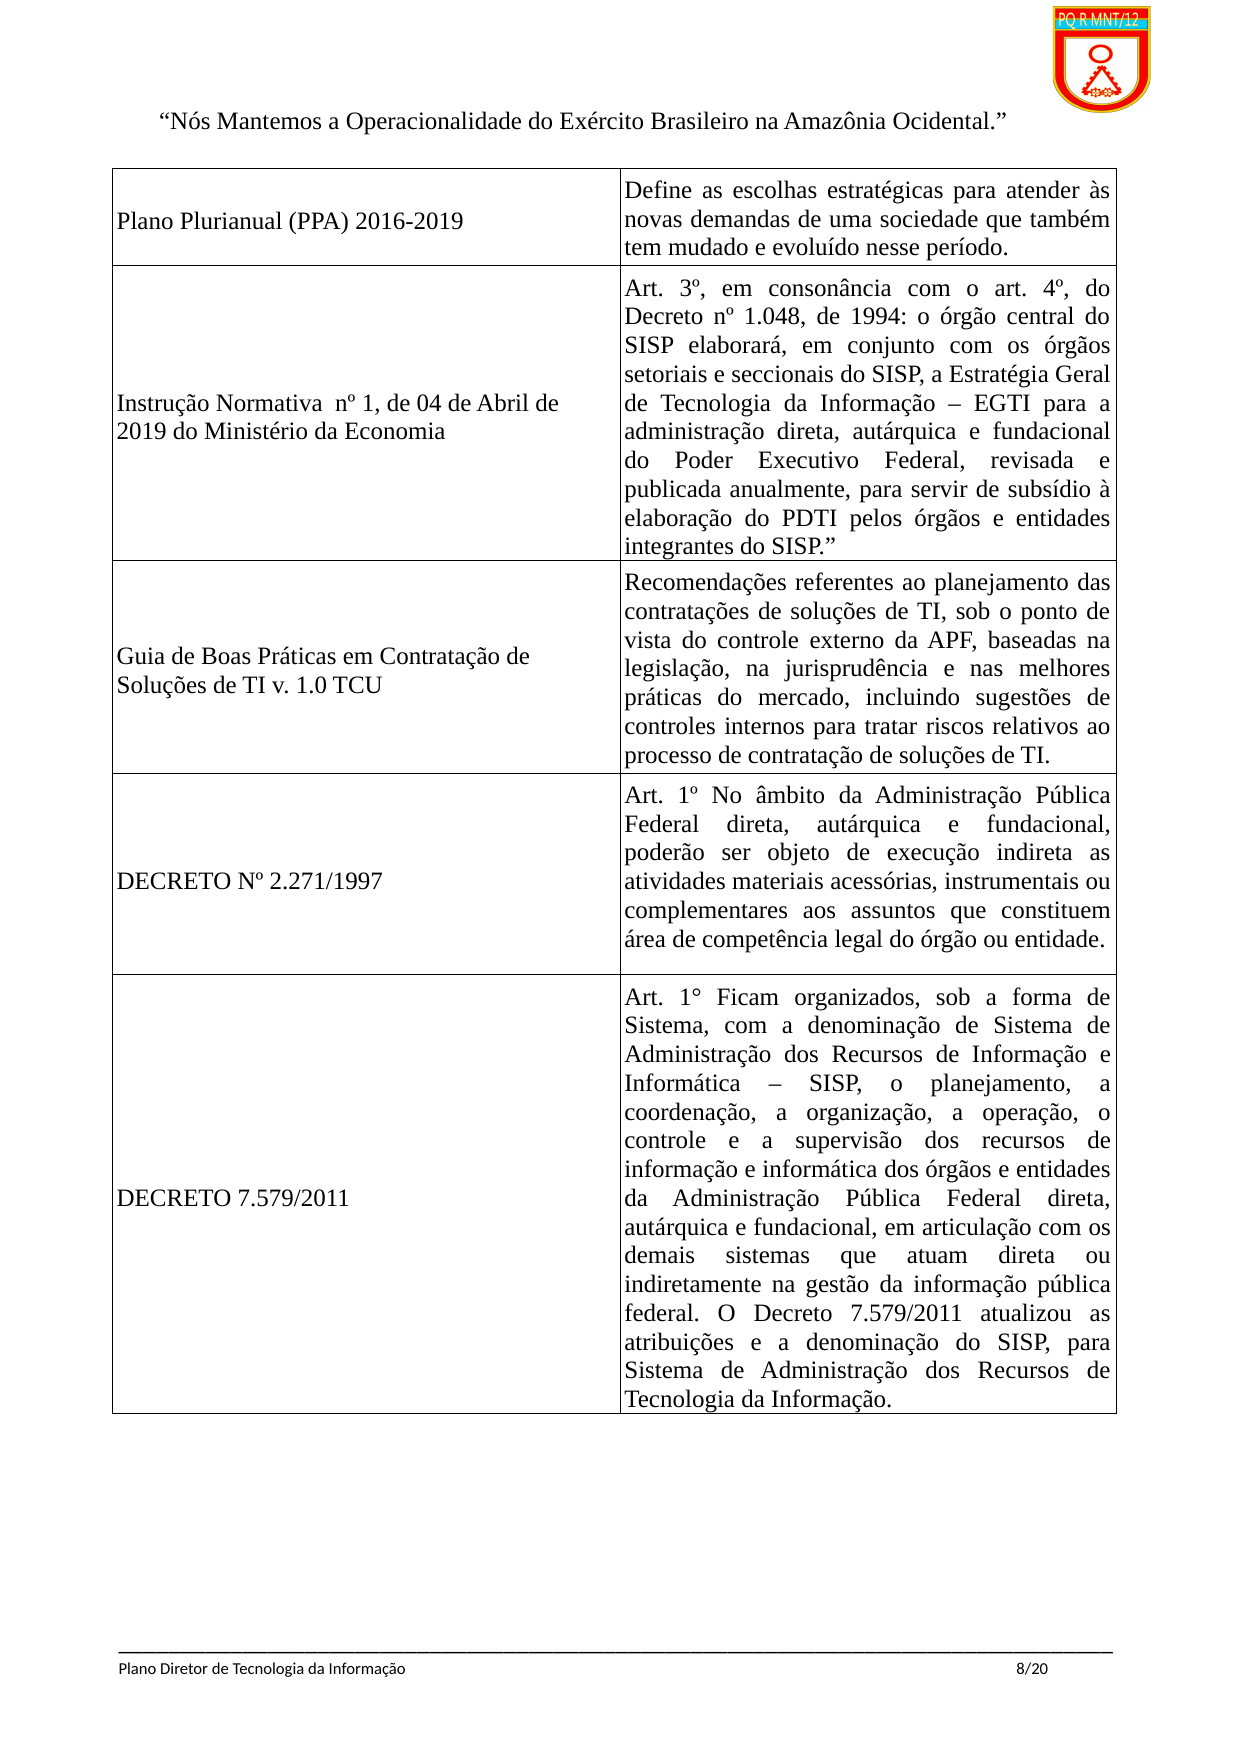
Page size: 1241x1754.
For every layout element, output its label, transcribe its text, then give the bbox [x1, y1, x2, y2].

table_cell Recomendações referentes ao planejamento das contratações de soluções de TI, sob o ponto de vista do controle externo da APF, baseadas na legislação, na jurisprudência e nas melhores práticas do mercado, incluindo sugestões de controles internos para tratar riscos relativos ao processo de contratação de soluções de TI. [621, 561, 1116, 773]
table_cell Guia de Boas Práticas em Contratação de Soluções de TI v. 1.0 TCU [113, 561, 620, 773]
table_cell Art. 3º, em consonância com o art. 4º, do Decreto nº 1.048, de 1994: o órgão central do SISP elaborará, em conjunto com os órgãos setoriais e seccionais do SISP, a Estratégia Geral de Tecnologia da Informação – EGTI para a administração direta, autárquica e fundacional do Poder Executivo Federal, revisada e publicada anualmente, para servir de subsídio à elaboração do PDTI pelos órgãos e entidades integrantes do SISP.” [621, 266, 1116, 560]
table_cell Art. 1° Ficam organizados, sob a forma de Sistema, com a denominação de Sistema de Administração dos Recursos de Informação e Informática – SISP, o planejamento, a coordenação, a organização, a operação, o controle e a supervisão dos recursos de informação e informática dos órgãos e entidades da Administração Pública Federal direta, autárquica e fundacional, em articulação com os demais sistemas que atuam direta ou indiretamente na gestão da informação pública federal. O Decreto 7.579/2011 atualizou as atribuições e a denominação do SISP, para Sistema de Administração dos Recursos de Tecnologia da Informação. [621, 975, 1116, 1413]
table_cell Instrução Normativa nº 1, de 04 de Abril de 2019 do Ministério da Economia [113, 266, 620, 560]
table_header Plano Plurianual (PPA) 2016-2019 [113, 169, 620, 265]
picture [1052, 6, 1151, 113]
table_cell Art. 1º No âmbito da Administração Pública Federal direta, autárquica e fundacional, poderão ser objeto de execução indireta as atividades materiais acessórias, instrumentais ou complementares aos assuntos que constituem área de competência legal do órgão ou entidade. [621, 774, 1116, 974]
table_cell DECRETO 7.579/2011 [113, 975, 620, 1413]
table_header Define as escolhas estratégicas para atender às novas demandas de uma sociedade que também tem mudado e evoluído nesse período. [621, 169, 1116, 265]
table_cell DECRETO Nº 2.271/1997 [113, 774, 620, 974]
